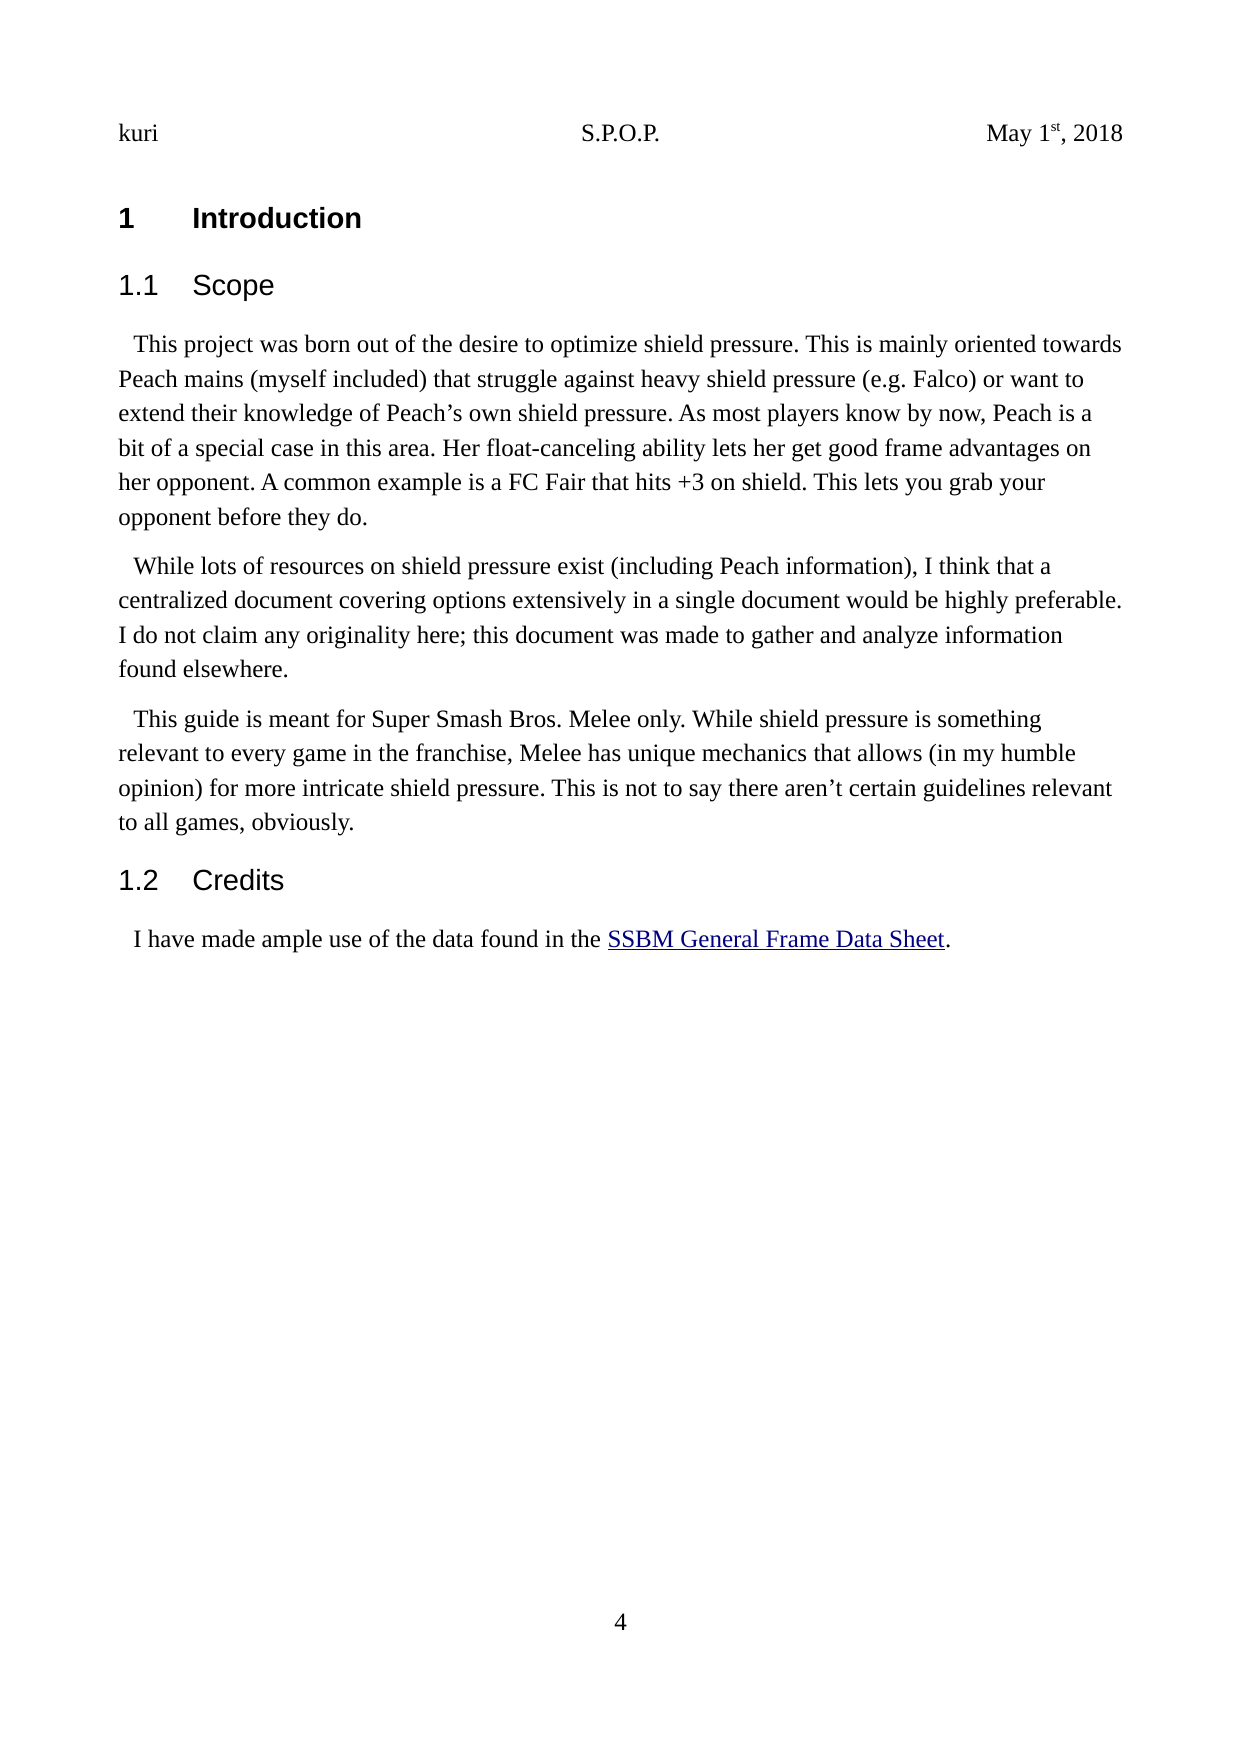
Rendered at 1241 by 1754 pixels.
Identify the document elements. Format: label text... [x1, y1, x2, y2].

subtitle Credits [118, 863, 1123, 896]
text While lots of resources on shield pressure exist (including Peach information), I think that a centralized document covering options extensively in a single document would be highly preferable. I do not claim any originality here; this document was made to gather and analyze information found elsewhere. [118, 551, 1123, 683]
text This guide is meant for Super Smash Bros. Melee only. While shield pressure is something relevant to every game in the franchise, Melee has unique mechanics that allows (in my humble opinion) for more intricate shield pressure. This is not to say there aren’t certain guidelines relevant to all games, obviously. [118, 704, 1123, 836]
text I have made ample use of the data found in the SSBM General Frame Data Sheet. [118, 924, 1123, 953]
text This project was born out of the desire to optimize shield pressure. This is mainly oriented towards Peach mains (myself included) that struggle against heavy shield pressure (e.g. Falco) or want to extend their knowledge of Peach’s own shield pressure. As most players know by now, Peach is a bit of a special case in this area. Her float-canceling ability lets her get good frame advantages on her opponent. A common example is a FC Fair that hits +3 on shield. This lets you grab your opponent before they do. [118, 329, 1123, 530]
subtitle Scope [118, 268, 1123, 302]
subtitle Introduction [118, 201, 1123, 235]
